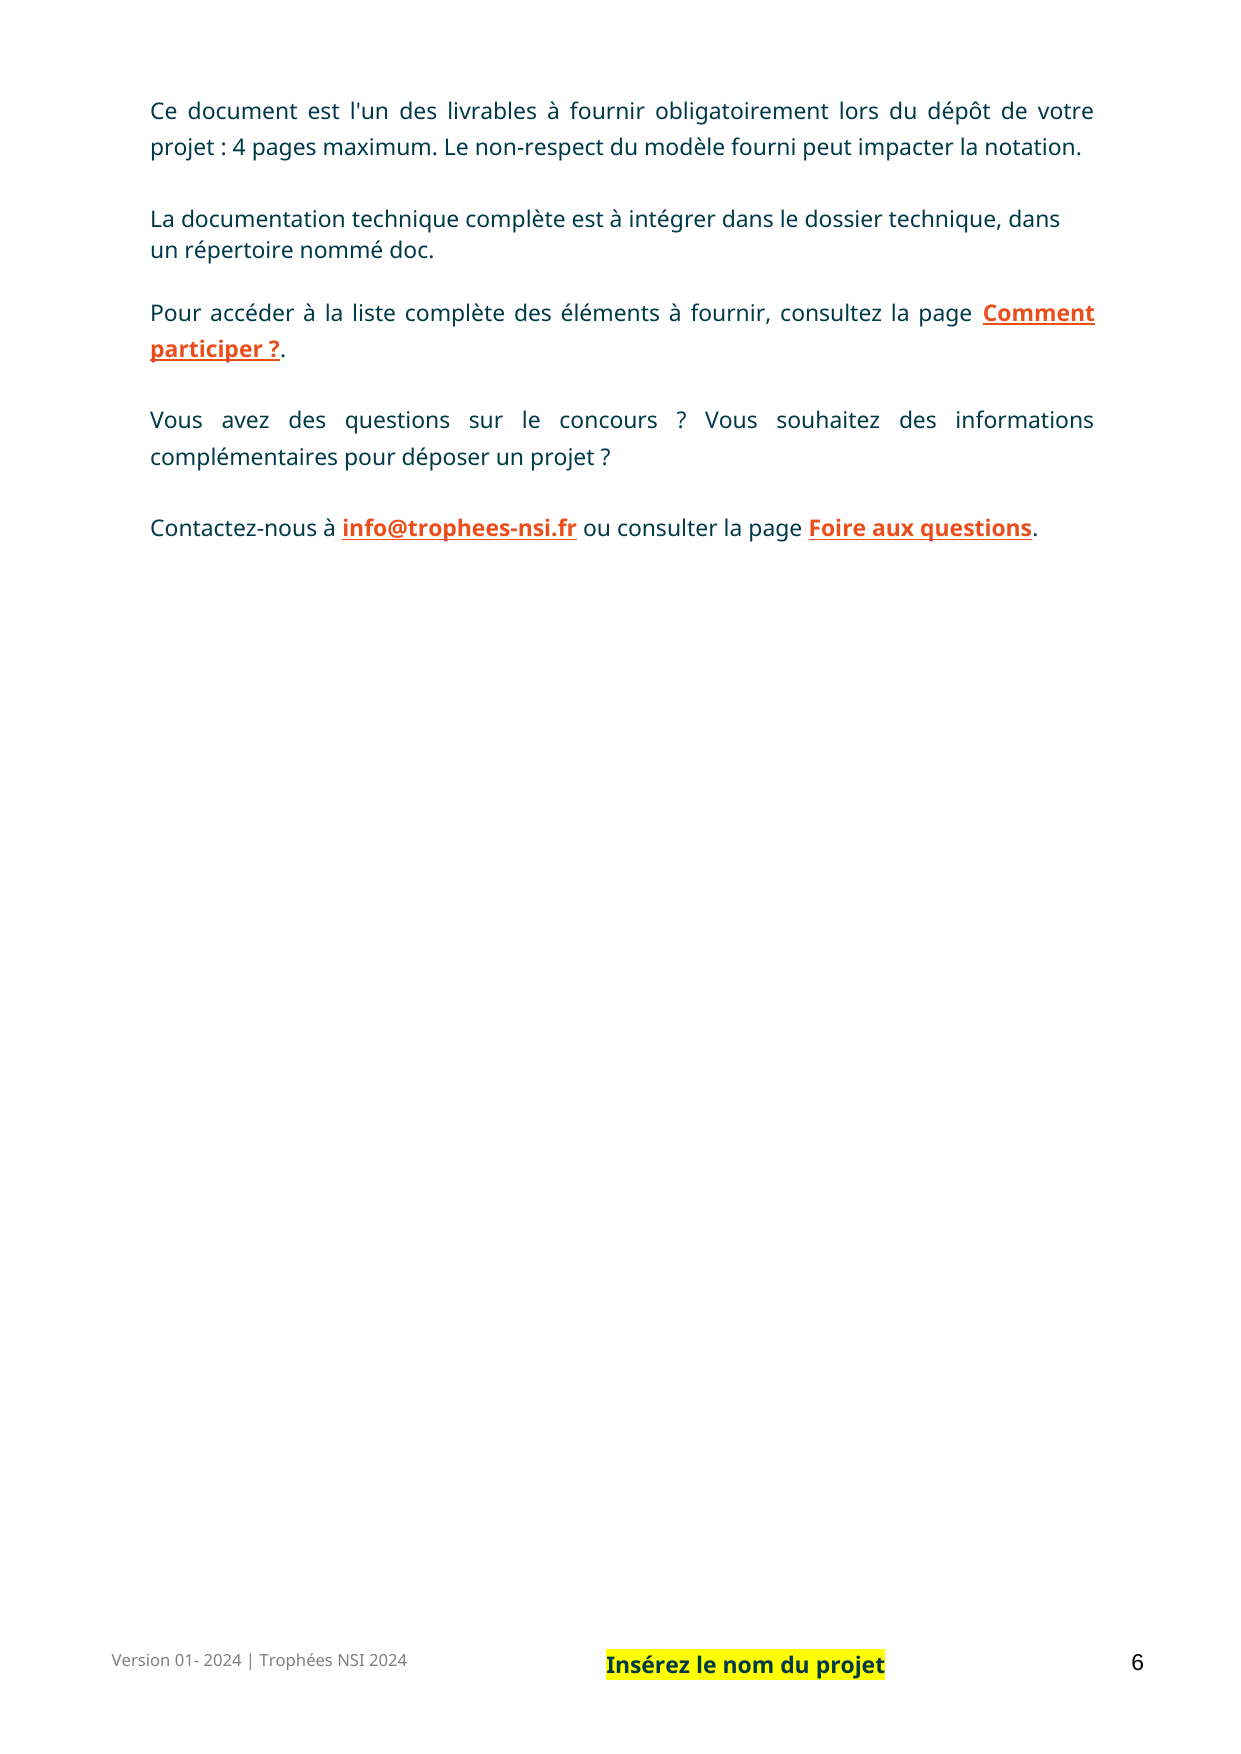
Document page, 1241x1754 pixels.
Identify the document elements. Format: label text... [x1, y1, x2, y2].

text Pour accéder à la liste complète des éléments à fournir, consultez la page Comment participer ?. [150, 297, 1095, 364]
text Contactez-nous à info@trophees-nsi.fr ou consulter la page Foire aux questions. [150, 512, 1095, 543]
text La documentation technique complète est à intégrer dans le dossier technique, dans un répertoire nommé doc. [150, 203, 1090, 265]
text Ce document est l'un des livrables à fournir obligatoirement lors du dépôt de votre projet : 4 pages maximum. Le non-respect du modèle fourni peut impacter la notation. [150, 95, 1095, 162]
text Vous avez des questions sur le concours ? Vous souhaitez des informations complémentaires pour déposer un projet ? [150, 404, 1095, 472]
